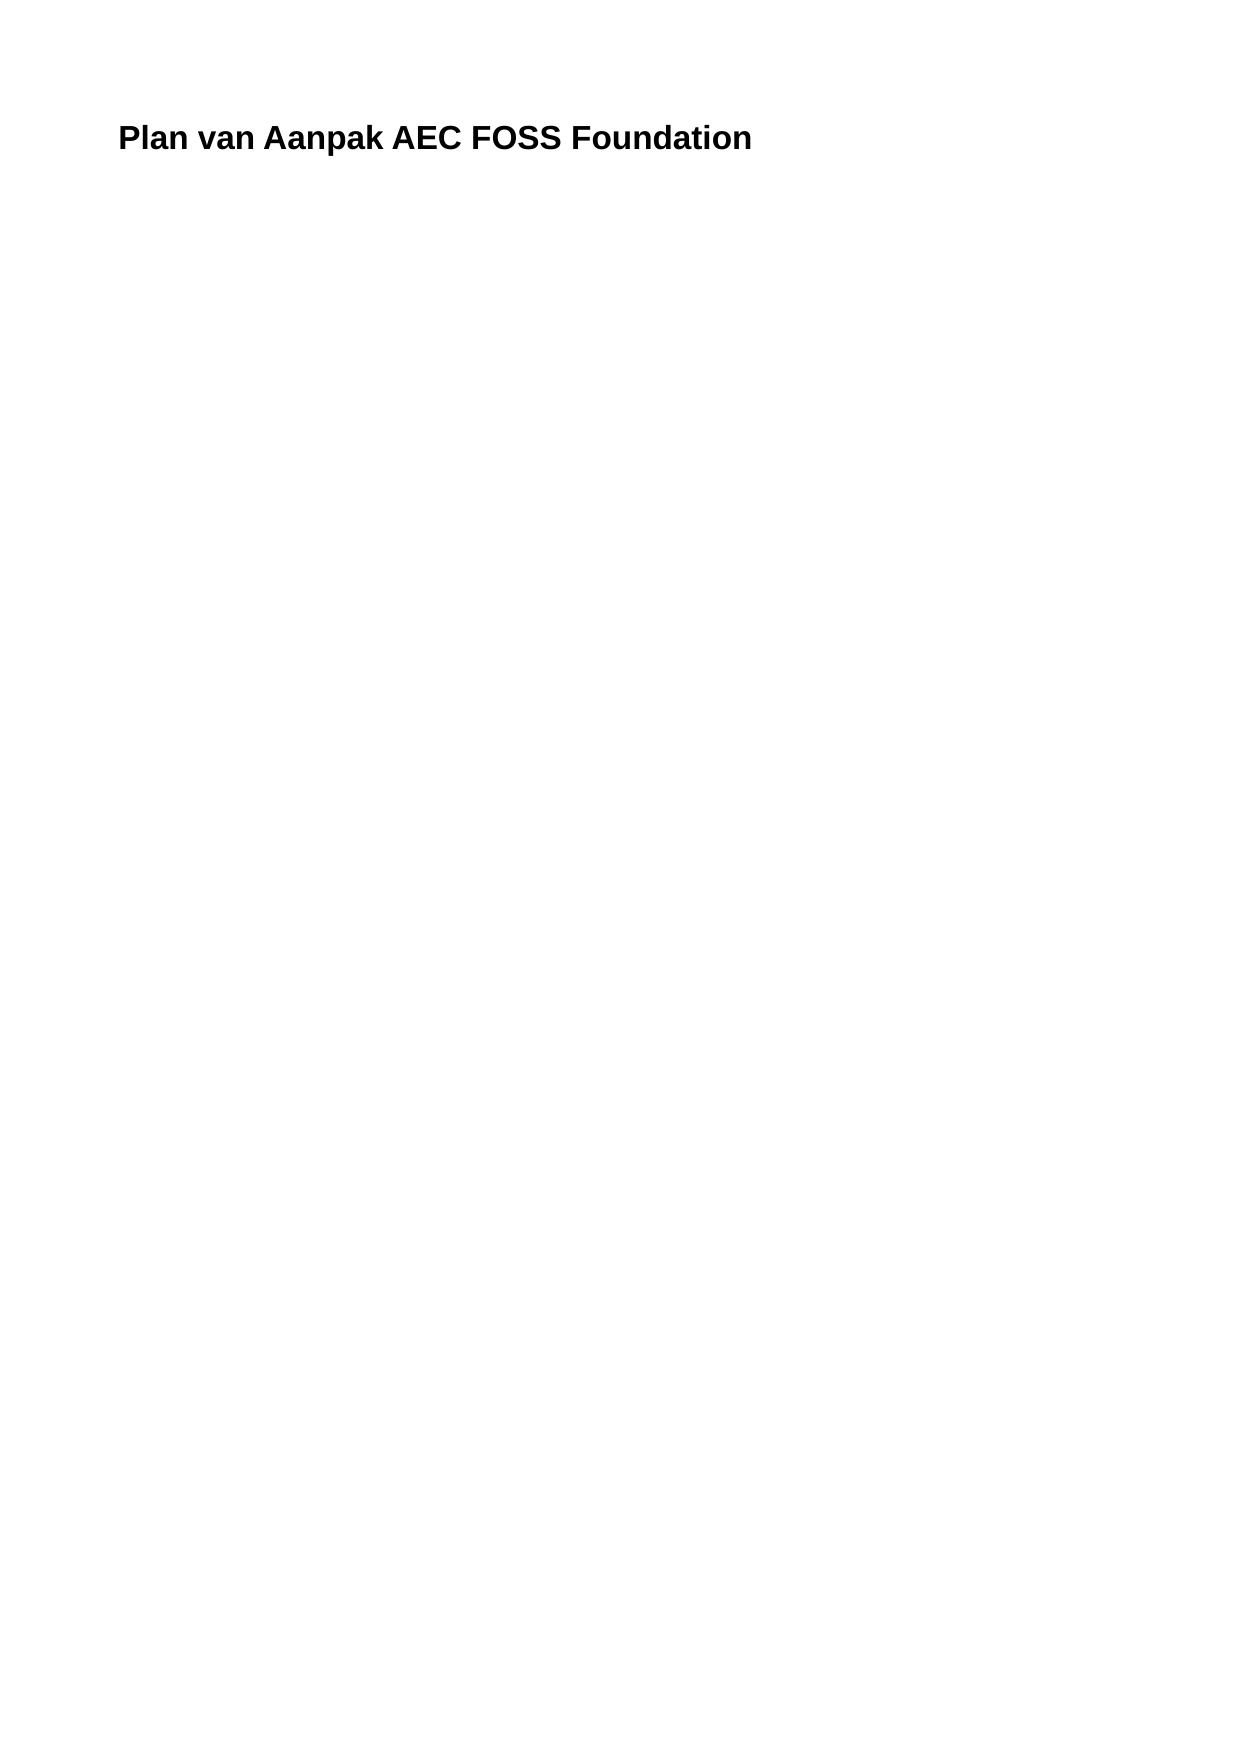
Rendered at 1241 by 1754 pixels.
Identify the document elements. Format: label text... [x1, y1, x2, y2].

text Plan van Aanpak AEC FOSS Foundation [118, 118, 1122, 157]
